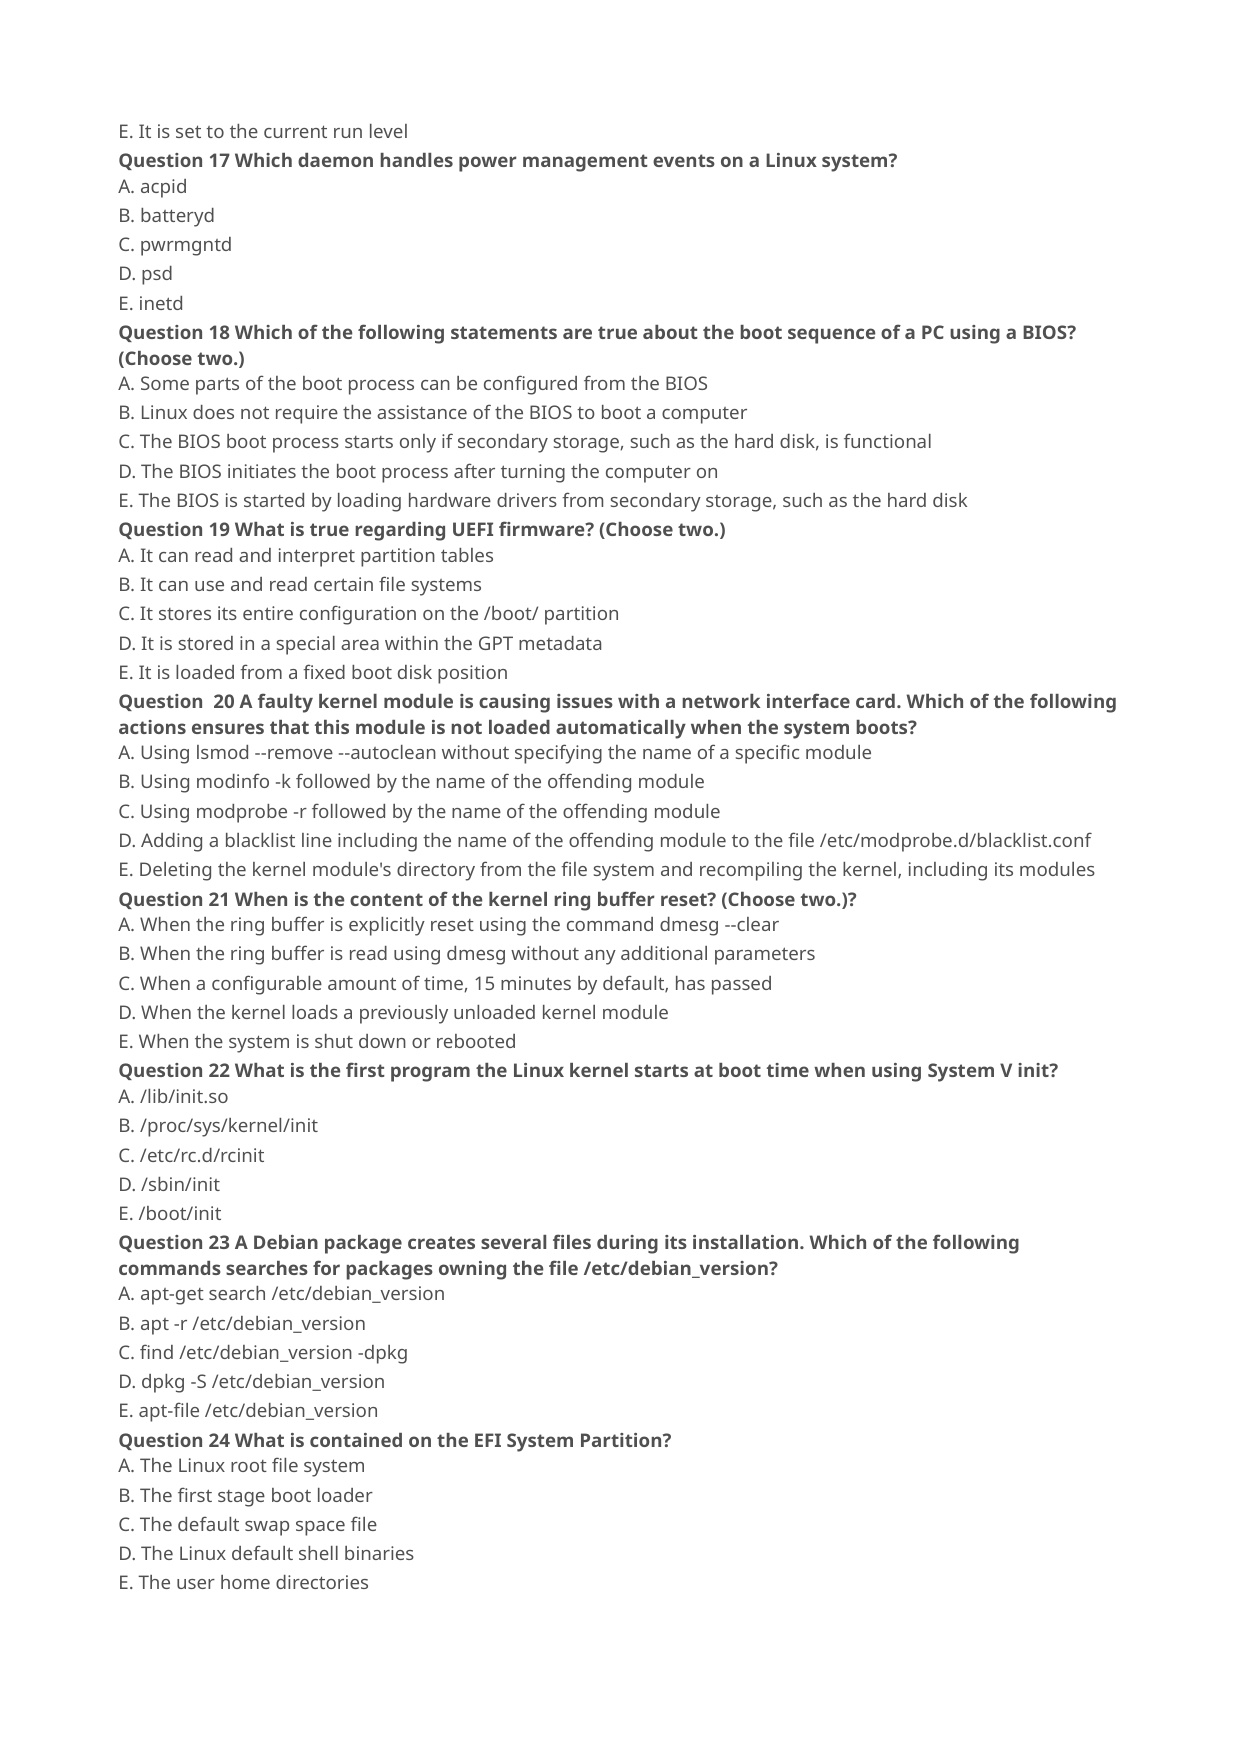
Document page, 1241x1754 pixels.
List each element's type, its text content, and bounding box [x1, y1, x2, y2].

text E. It is set to the current run level [118, 118, 1122, 144]
list Question 19 What is true regarding UEFI firmware? (Choose two.) [118, 517, 1122, 542]
text B. /proc/sys/kernel/init [118, 1113, 1122, 1138]
text E. When the system is shut down or rebooted [118, 1028, 1122, 1054]
list Question 17 Which daemon handles power management events on a Linux system? [118, 147, 1122, 173]
text A. Using lsmod --remove --autoclean without specifying the name of a specific module [118, 739, 1122, 765]
text C. Using modprobe -r followed by the name of the offending module [118, 798, 1122, 824]
list Question 23 A Debian package creates several files during its installation. Which of the following commands searches for packages owning the file /etc/debian_version? [118, 1230, 1122, 1281]
text C. It stores its entire configuration on the /boot/ partition [118, 601, 1122, 626]
list Question 22 What is the first program the Linux kernel starts at boot time when using System V init? [118, 1058, 1122, 1083]
list Question 21 When is the content of the kernel ring buffer reset? (Choose two.)? [118, 886, 1122, 911]
text C. When a configurable amount of time, 15 minutes by default, has passed [118, 970, 1122, 996]
text C. /etc/rc.d/rcinit [118, 1142, 1122, 1167]
text E. inetd [118, 290, 1122, 316]
list Question 24 What is contained on the EFI System Partition? [118, 1427, 1122, 1453]
text D. The Linux default shell binaries [118, 1540, 1122, 1566]
text B. apt -r /etc/debian_version [118, 1310, 1122, 1336]
text E. Deleting the kernel module's directory from the file system and recompiling the kernel, including its modules [118, 857, 1122, 882]
text B. Linux does not require the assistance of the BIOS to boot a computer [118, 399, 1122, 425]
text B. Using modinfo -k followed by the name of the offending module [118, 769, 1122, 794]
text B. The first stage boot loader [118, 1482, 1122, 1507]
text D. The BIOS initiates the boot process after turning the computer on [118, 458, 1122, 484]
text E. The user home directories [118, 1570, 1122, 1595]
text A. acpid [118, 173, 1122, 198]
text C. pwrmgntd [118, 231, 1122, 257]
text E. It is loaded from a fixed boot disk position [118, 659, 1122, 685]
text E. The BIOS is started by loading hardware drivers from secondary storage, such as the hard disk [118, 487, 1122, 513]
text A. Some parts of the boot process can be configured from the BIOS [118, 370, 1122, 396]
list A. apt-get search /etc/debian_version [118, 1281, 1122, 1306]
list Question 18 Which of the following statements are true about the boot sequence of a PC using a BIOS? (Choose two.) [118, 319, 1122, 370]
text B. batteryd [118, 202, 1122, 228]
text D. dpkg -S /etc/debian_version [118, 1368, 1122, 1394]
text A. It can read and interpret partition tables [118, 542, 1122, 568]
list A. The Linux root file system [118, 1453, 1122, 1478]
list Question 20 A faulty kernel module is causing issues with a network interface card. Which of the following actions ensures that this module is not loaded automatically when the system boots? [118, 688, 1122, 739]
text D. It is stored in a special area within the GPT metadata [118, 630, 1122, 656]
text C. The default swap space file [118, 1511, 1122, 1537]
text D. Adding a blacklist line including the name of the offending module to the file /etc/modprobe.d/blacklist.conf [118, 827, 1122, 853]
text A. /lib/init.so [118, 1083, 1122, 1109]
text B. It can use and read certain file systems [118, 571, 1122, 597]
text D. /sbin/init [118, 1171, 1122, 1197]
list A. When the ring buffer is explicitly reset using the command dmesg --clear [118, 911, 1122, 937]
text C. find /etc/debian_version -dpkg [118, 1339, 1122, 1365]
text E. apt-file /etc/debian_version [118, 1398, 1122, 1423]
text C. The BIOS boot process starts only if secondary storage, such as the hard disk, is functional [118, 429, 1122, 454]
text B. When the ring buffer is read using dmesg without any additional parameters [118, 941, 1122, 966]
text D. When the kernel loads a previously unloaded kernel module [118, 999, 1122, 1025]
text E. /boot/init [118, 1200, 1122, 1226]
text D. psd [118, 261, 1122, 286]
